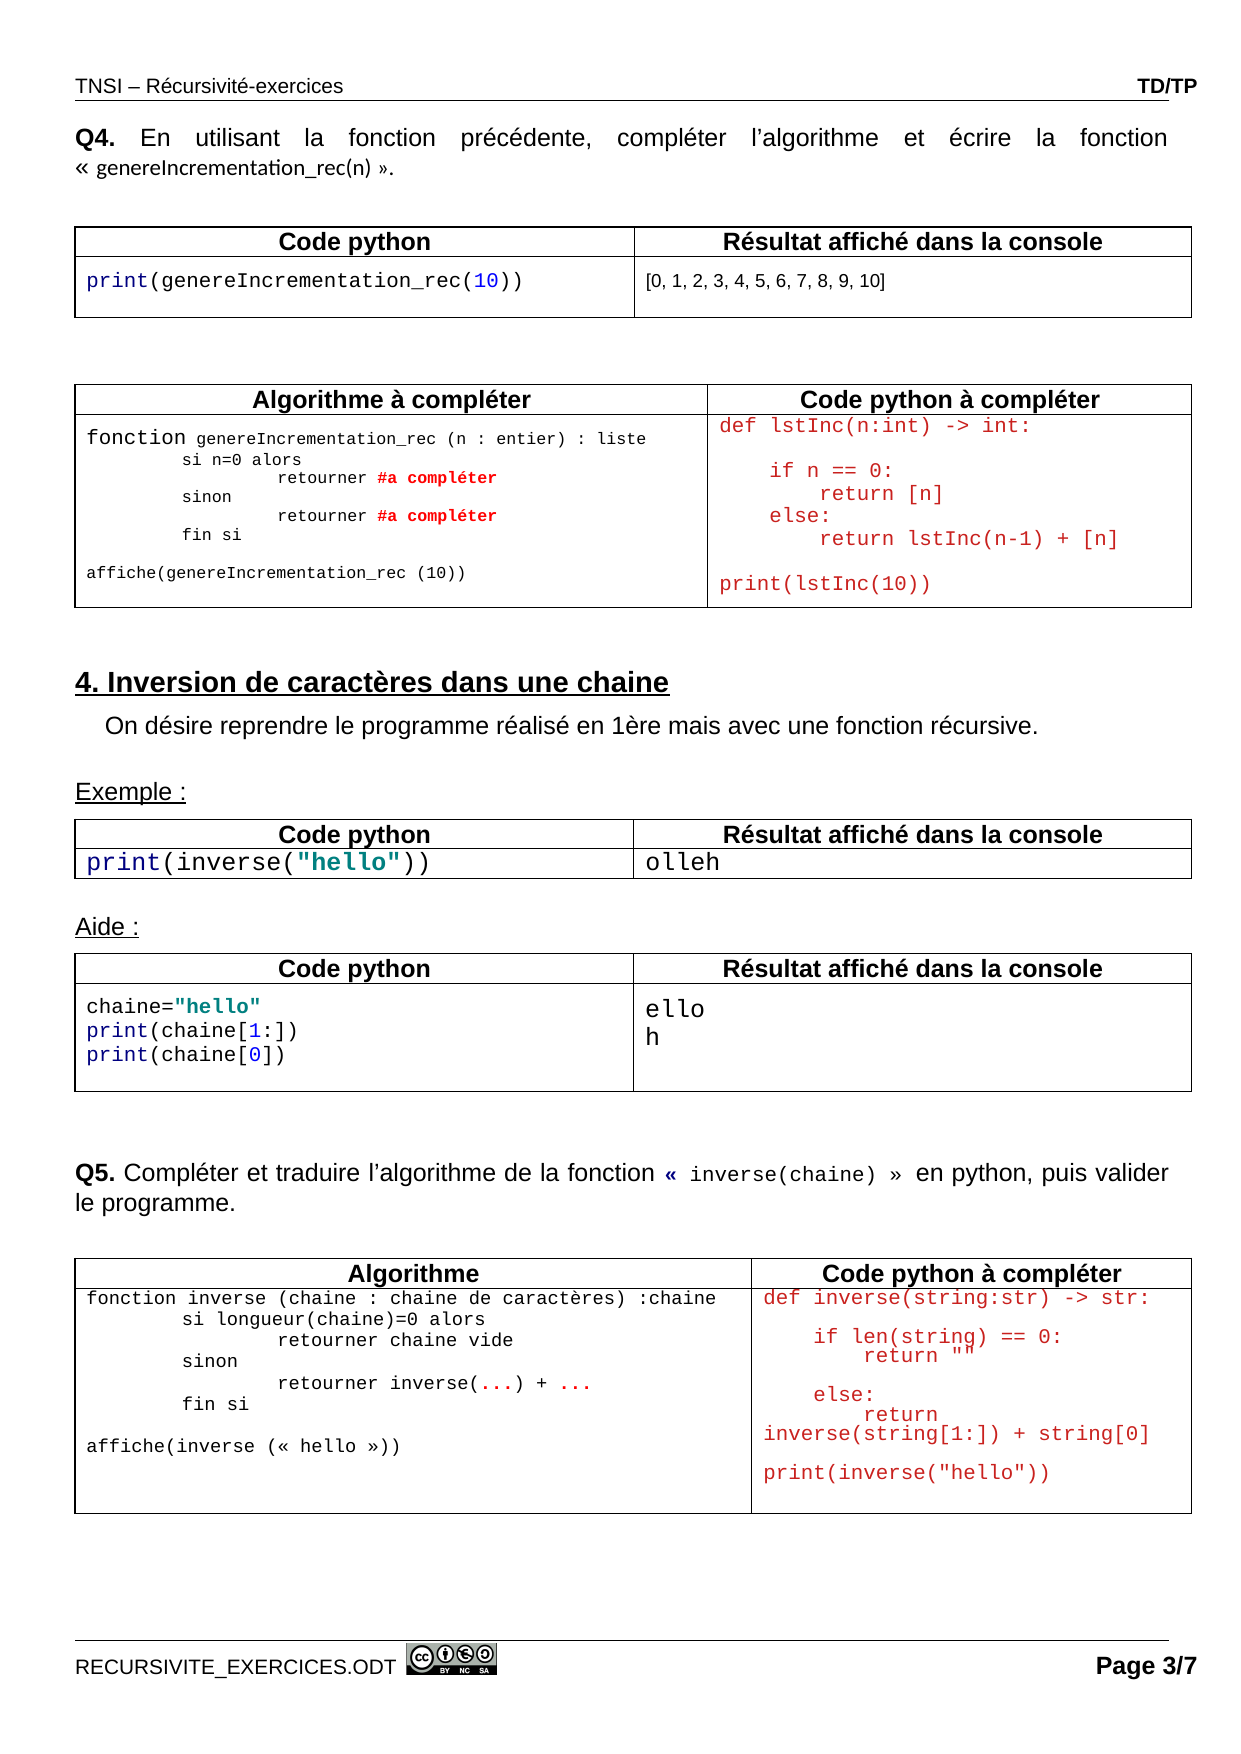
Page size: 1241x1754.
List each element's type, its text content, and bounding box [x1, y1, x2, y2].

table_cell chaine="hello" print(chaine[1:]) print(chaine[0]) [76, 984, 633, 1091]
table_cell ello h [634, 984, 1191, 1091]
table_header Algorithme [76, 1259, 751, 1287]
table_header Résultat affiché dans la console [634, 954, 1191, 983]
table_header Code python à compléter [708, 385, 1191, 414]
text Q4. En utilisant la fonction précédente, compléter l’algorithme et écrire la fonction « genereIncrementation_rec(n) ». [75, 123, 1169, 181]
table_header Algorithme à compléter [76, 385, 707, 414]
text Q5. Compléter et traduire l’algorithme de la fonction « inverse(chaine) » en python, puis valider le programme. [75, 1158, 1169, 1216]
text On désire reprendre le programme réalisé en 1ère mais avec une fonction récursive. [75, 711, 1169, 740]
picture [406, 1643, 497, 1675]
text 4. Inversion de caractères dans une chaine [75, 665, 1169, 699]
text Exemple : [75, 777, 1169, 806]
text Aide : [75, 912, 1169, 941]
table_cell def lstInc(n:int) -> int: if n == 0: return [n] else: return lstInc(n-1) + [n] print(lstInc(10)) [708, 415, 1191, 607]
table_header Code python [76, 228, 634, 256]
table_cell [0, 1, 2, 3, 4, 5, 6, 7, 8, 9, 10] [635, 257, 1191, 317]
table_header Code python [76, 820, 633, 848]
table_header Résultat affiché dans la console [634, 820, 1191, 848]
table_cell olleh [634, 849, 1191, 878]
table_cell fonction genereIncrementation_rec (n : entier) : liste si n=0 alors retourner #a compléter sinon retourner #a compléter fin si affiche(genereIncrementation_rec (10)) [76, 415, 707, 607]
table_cell fonction inverse (chaine : chaine de caractères) :chaine si longueur(chaine)=0 alors retourner chaine vide sinon retourner inverse(...) + ... fin si affiche(inverse (« hello »)) [76, 1289, 751, 1512]
table_cell print(genereIncrementation_rec(10)) [76, 257, 634, 317]
table_header Code python à compléter [752, 1259, 1191, 1287]
table_cell def inverse(string:str) -> str: if len(string) == 0: return "" else: return inverse(string[1:]) + string[0] print(inverse("hello")) [752, 1289, 1191, 1512]
table_header Résultat affiché dans la console [635, 228, 1191, 256]
table_header Code python [76, 954, 633, 983]
